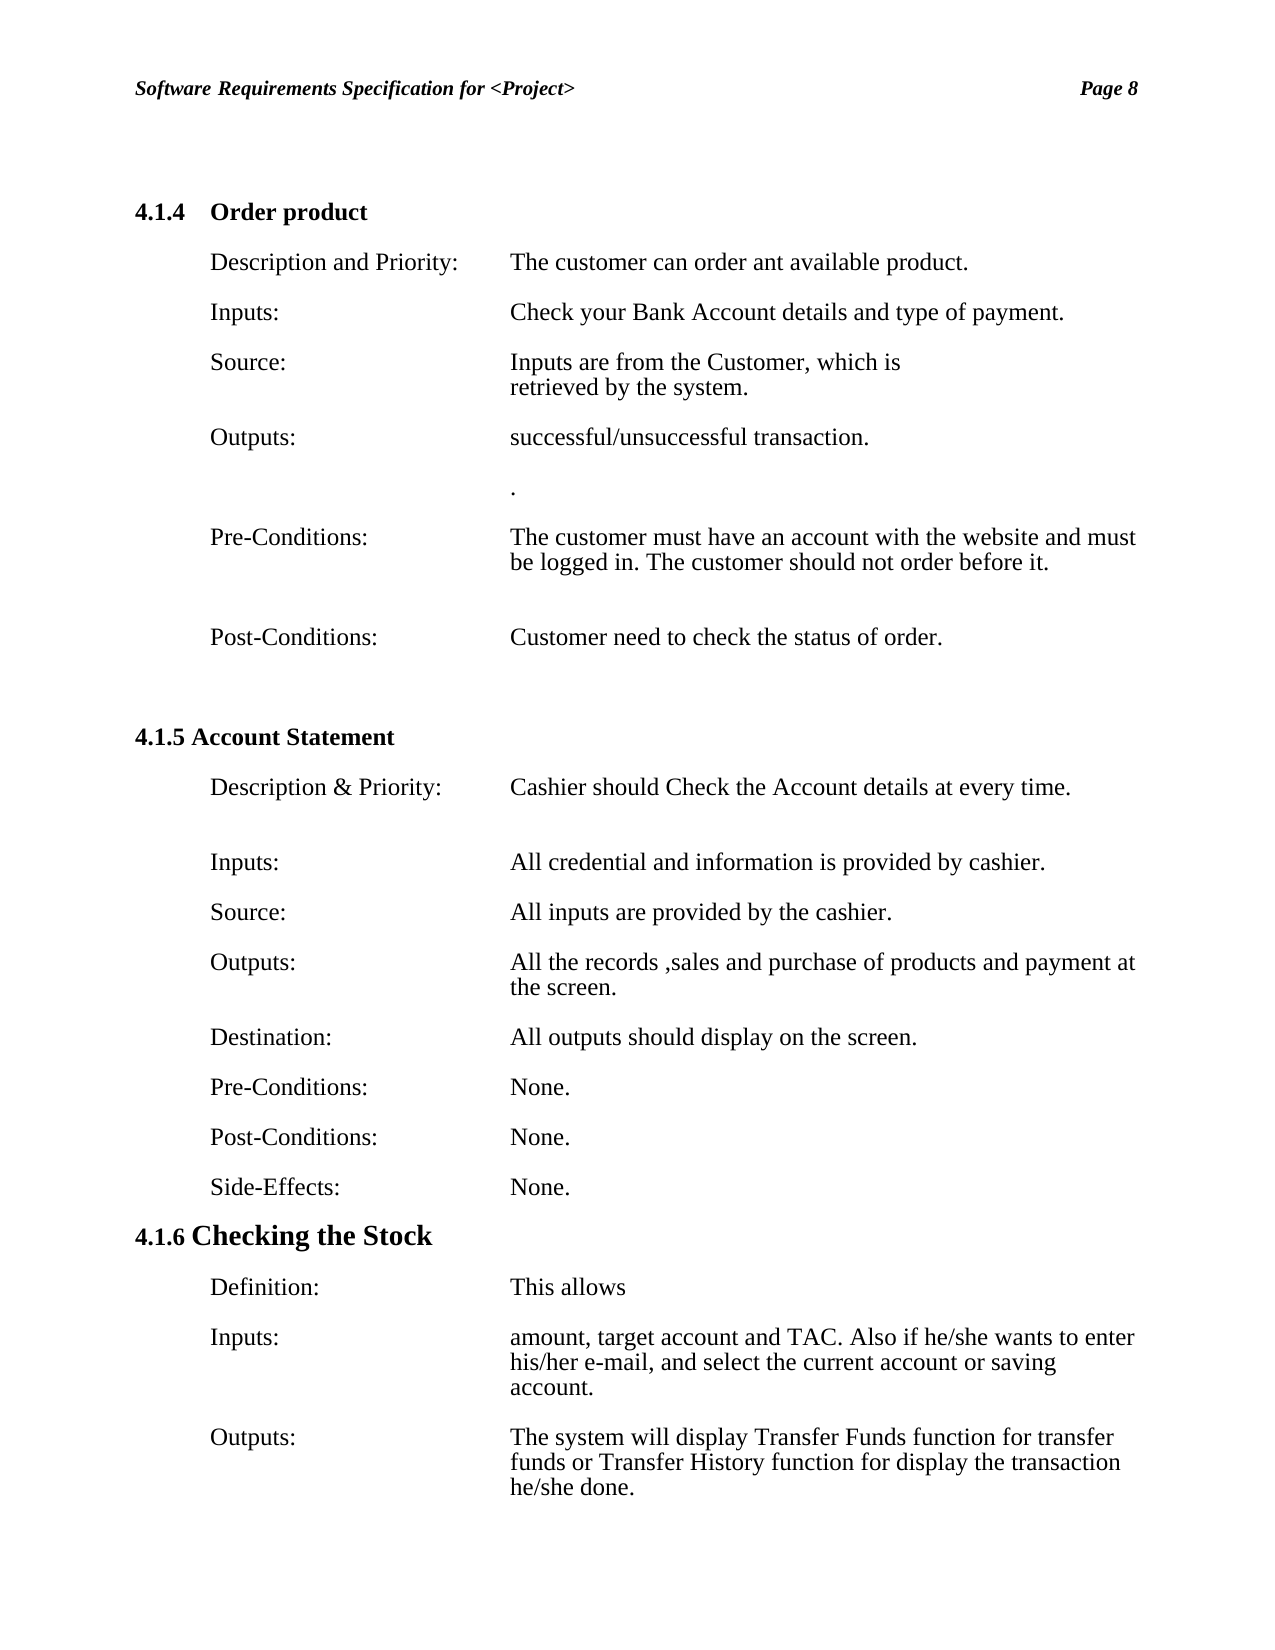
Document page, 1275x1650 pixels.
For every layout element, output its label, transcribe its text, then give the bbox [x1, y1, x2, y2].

text Post-Conditions: Customer need to check the status of order. [135, 625, 1140, 650]
text be logged in. The customer should not order before it. [435, 550, 1140, 575]
text Pre-Conditions: None. [135, 1075, 1140, 1100]
text Inputs: amount, target account and TAC. Also if he/she wants to enter his/her e-mail, and select the current account or saving account. [135, 1325, 1140, 1400]
text 4.1.6 Checking the Stock [135, 1225, 1140, 1250]
text Source: All inputs are provided by the cashier. [135, 900, 1140, 925]
text Outputs: All the records ,sales and purchase of products and payment at the screen. [135, 950, 1140, 1000]
text 4.1.4 Order product [135, 200, 1140, 225]
text Inputs: Check your Bank Account details and type of payment. [135, 300, 1140, 325]
text Inputs: All credential and information is provided by cashier. [135, 850, 1140, 875]
text retrieved by the system. [435, 375, 1140, 400]
text Definition: This allows [135, 1275, 1140, 1300]
text Side-Effects: None. [135, 1175, 1140, 1200]
text Outputs: The system will display Transfer Funds function for transfer funds or Transfer History function for display the transaction he/she done. [135, 1425, 1140, 1500]
text Description & Priority: Cashier should Check the Account details at every time. [135, 775, 1140, 800]
text . [435, 475, 1140, 500]
text Description and Priority: The customer can order ant available product. [135, 250, 1140, 275]
text 4.1.5 Account Statement [135, 725, 1140, 750]
text Outputs: successful/unsuccessful transaction. [135, 425, 1140, 450]
text Source: Inputs are from the Customer, which is [135, 350, 1140, 375]
text Destination: All outputs should display on the screen. [135, 1025, 1140, 1050]
text Post-Conditions: None. [135, 1125, 1140, 1150]
text Pre-Conditions: The customer must have an account with the website and must [135, 525, 1140, 550]
